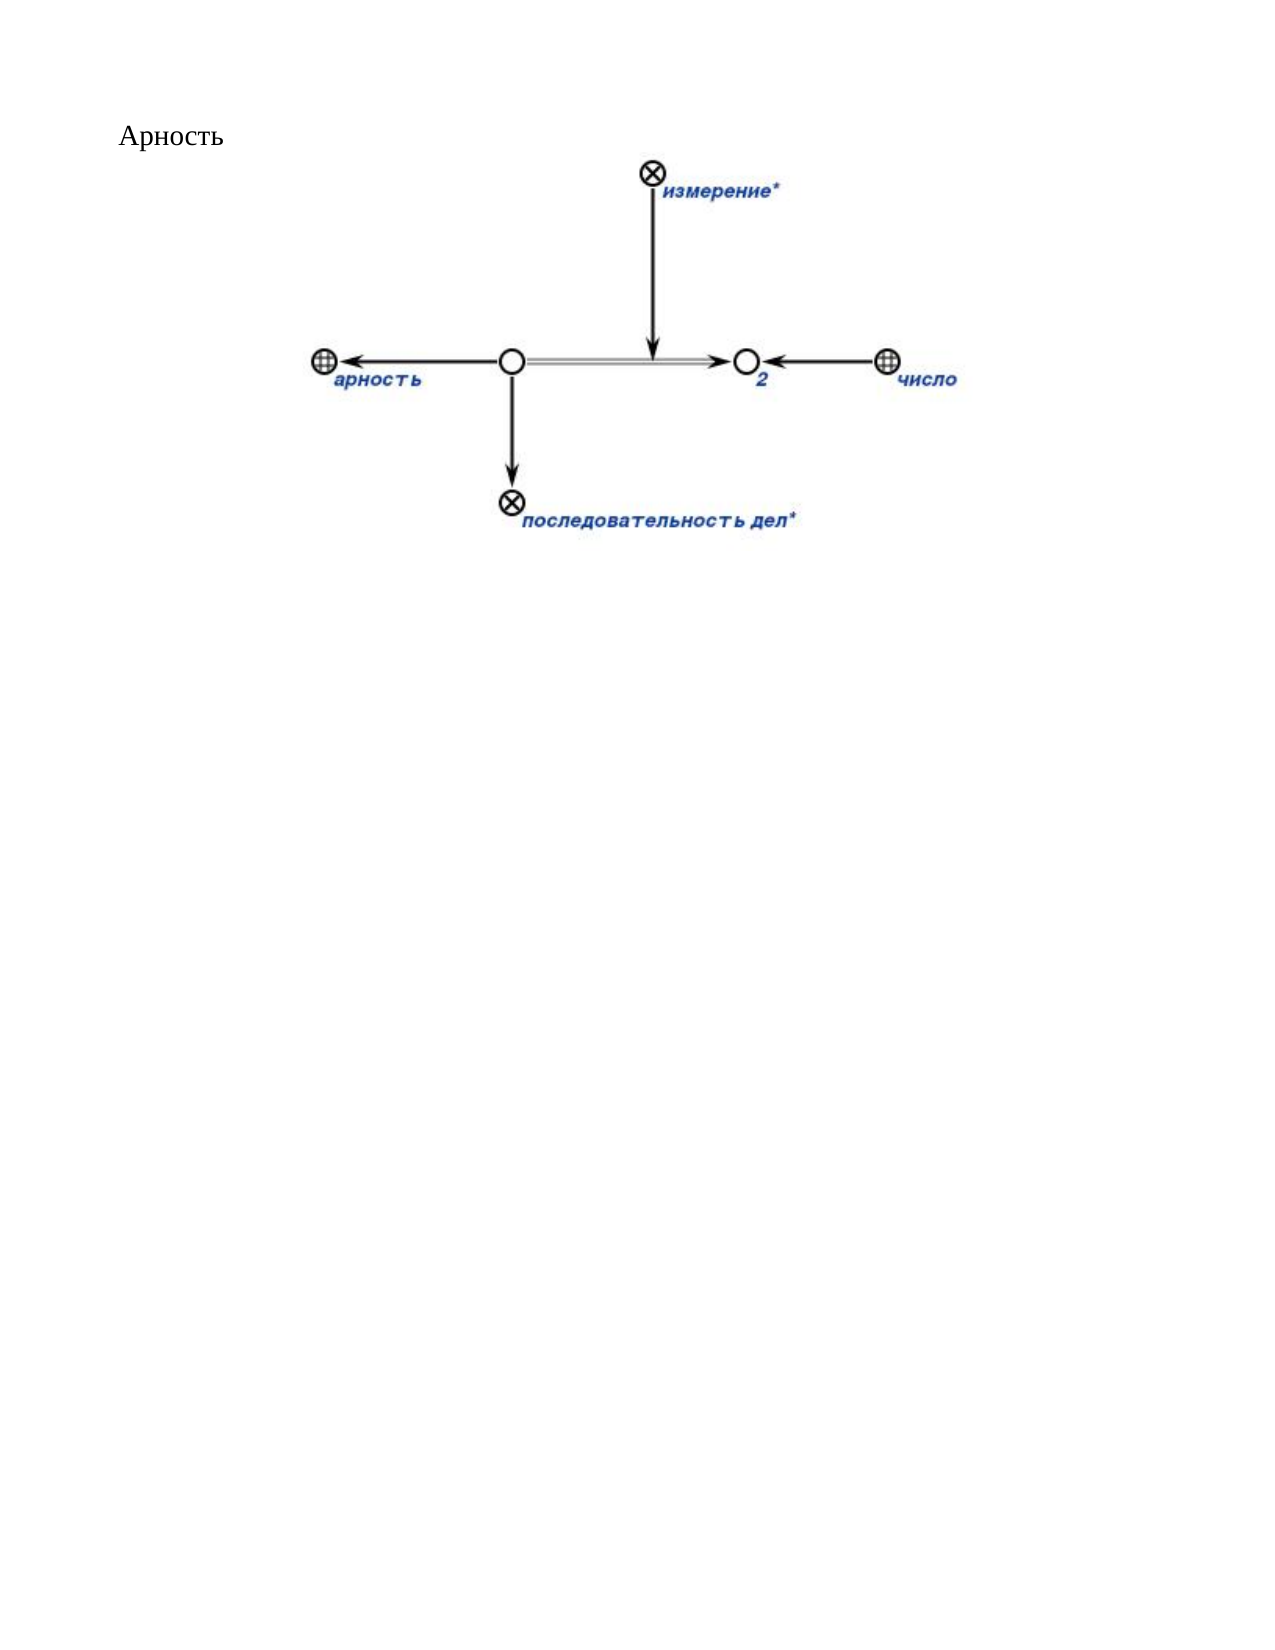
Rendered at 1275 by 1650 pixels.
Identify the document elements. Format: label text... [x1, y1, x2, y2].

picture [302, 151, 973, 551]
text Арность [118, 118, 1157, 152]
